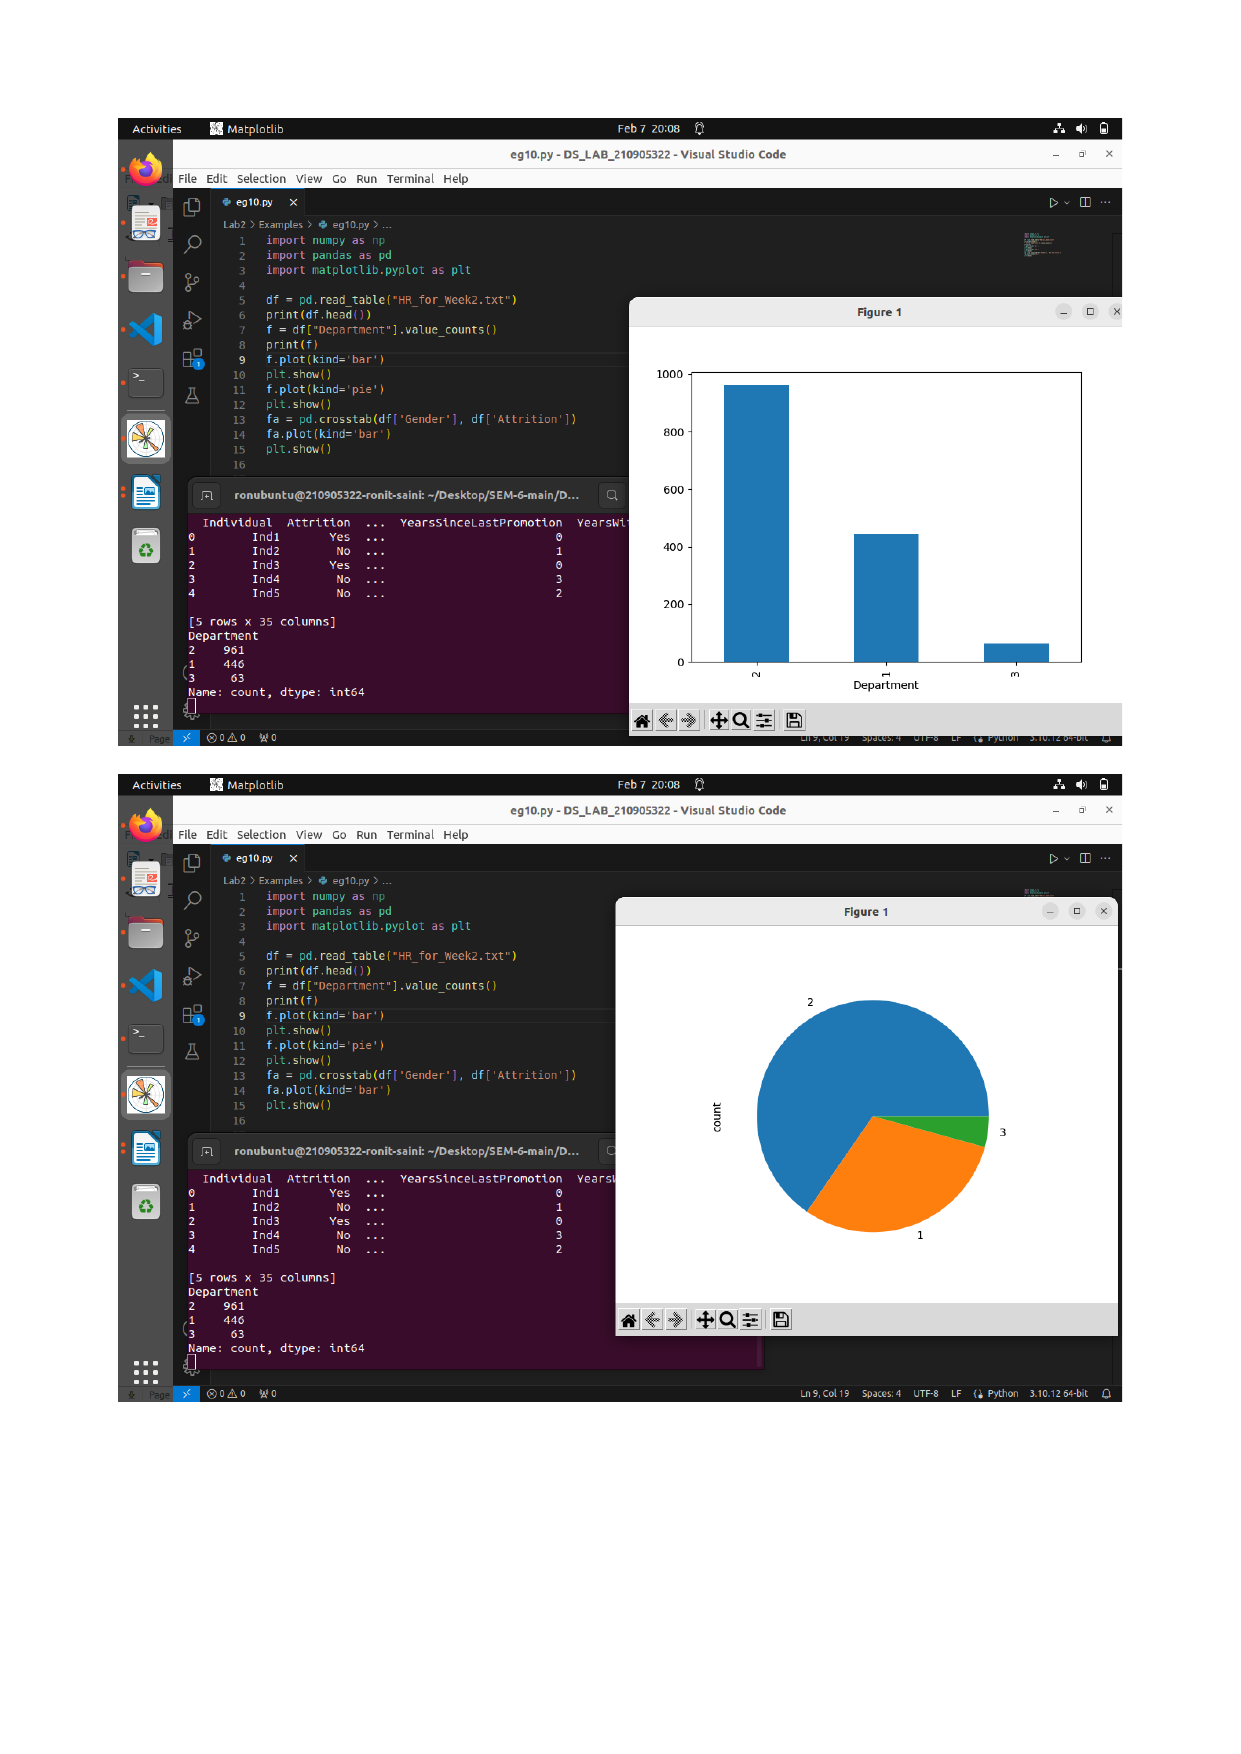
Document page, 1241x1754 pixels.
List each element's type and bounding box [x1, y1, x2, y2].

picture [118, 774, 1123, 1402]
picture [118, 118, 1123, 746]
